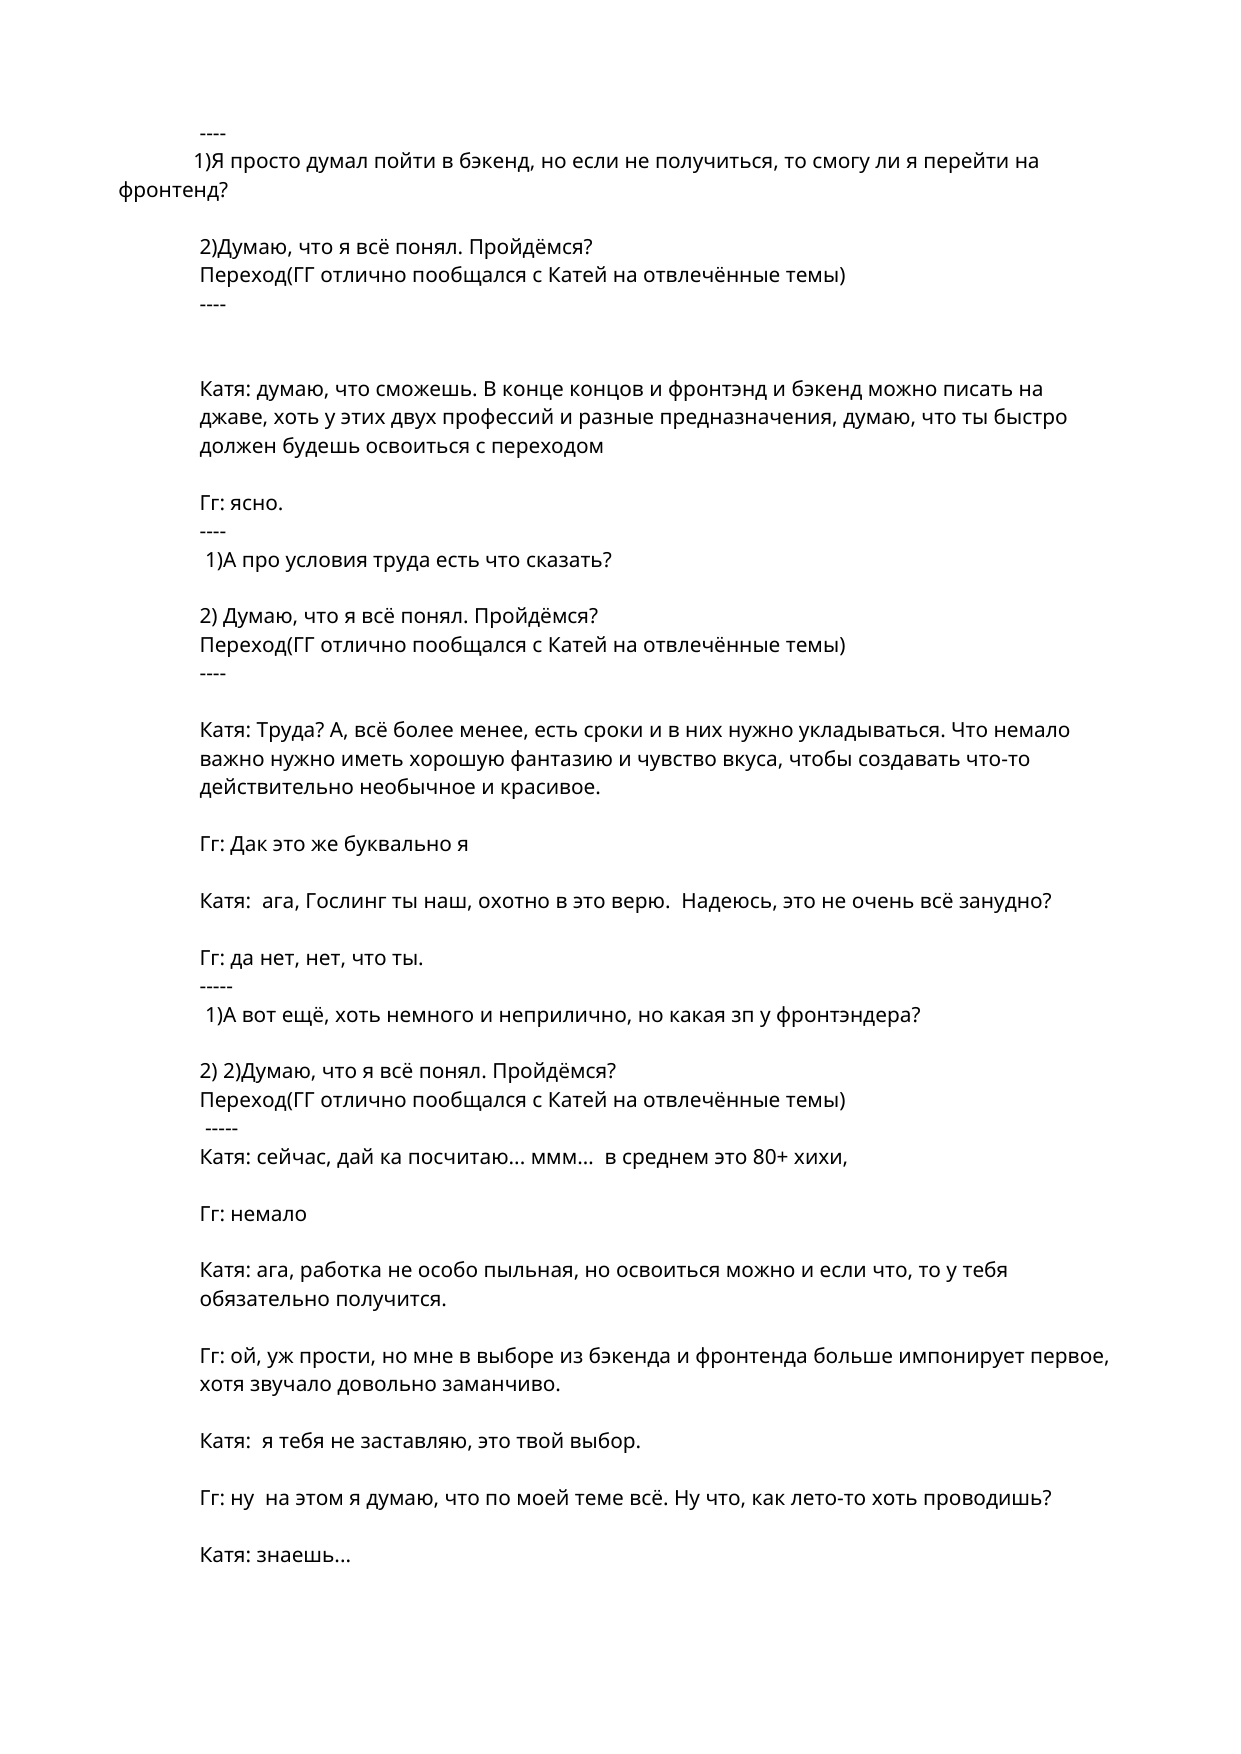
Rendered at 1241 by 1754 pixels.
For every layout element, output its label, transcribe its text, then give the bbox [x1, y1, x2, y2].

text Гг: ну на этом я думаю, что по моей теме всё. Ну что, как лето-то хоть проводишь? Катя: знаешь... [199, 1455, 1116, 1597]
text 1)Я просто думал пойти в бэкенд, но если не получиться, то смогу ли я перейти на фронтенд? [118, 147, 1116, 203]
text ----- [199, 971, 1116, 1000]
text ---- [199, 118, 1116, 147]
text Гг: да нет, нет, что ты. [199, 943, 1116, 971]
text 2) Думаю, что я всё понял. Пройдёмся? [199, 602, 1116, 630]
text 1)А вот ещё, хоть немного и неприлично, но какая зп у фронтэндера? [199, 1000, 1116, 1028]
text Катя: Труда? А, всё более менее, есть сроки и в них нужно укладываться. Что немало важно нужно иметь хорошую фантазию и чувство вкуса, чтобы создавать что-то действительно необычное и красивое. [199, 715, 1116, 801]
text 2)Думаю, что я всё понял. Пройдёмся? [199, 232, 1116, 260]
text Гг: Дак это же буквально я [199, 829, 1116, 857]
text Гг: ой, уж прости, но мне в выборе из бэкенда и фронтенда больше импонирует первое, хотя звучало довольно заманчиво. [199, 1341, 1116, 1398]
text Катя: ага, Гослинг ты наш, охотно в это верю. Надеюсь, это не очень всё занудно? [199, 886, 1116, 914]
text Переход(ГГ отлично пообщался с Катей на отвлечённые темы) ---- [199, 630, 1116, 687]
text 1)А про условия труда есть что сказать? [199, 545, 1116, 573]
text Катя: думаю, что сможешь. В конце концов и фронтэнд и бэкенд можно писать на джаве, хоть у этих двух профессий и разные предназначения, думаю, что ты быстро должен будешь освоиться с переходом Гг: ясно. [199, 374, 1116, 516]
text Катя: я тебя не заставляю, это твой выбор. [199, 1426, 1116, 1455]
text ----- [118, 1113, 1122, 1142]
text Переход(ГГ отлично пообщался с Катей на отвлечённые темы) ---- [199, 260, 1116, 317]
text ---- [199, 516, 1116, 545]
text 2) 2)Думаю, что я всё понял. Пройдёмся? [199, 1057, 1116, 1085]
text Катя: сейчас, дай ка посчитаю... ммм… в среднем это 80+ хихи, Гг: немало Катя: ага, работка не особо пыльная, но освоиться можно и если что, то у тебя обязательно получится. [199, 1142, 1116, 1341]
text Переход(ГГ отлично пообщался с Катей на отвлечённые темы) [199, 1085, 1116, 1113]
